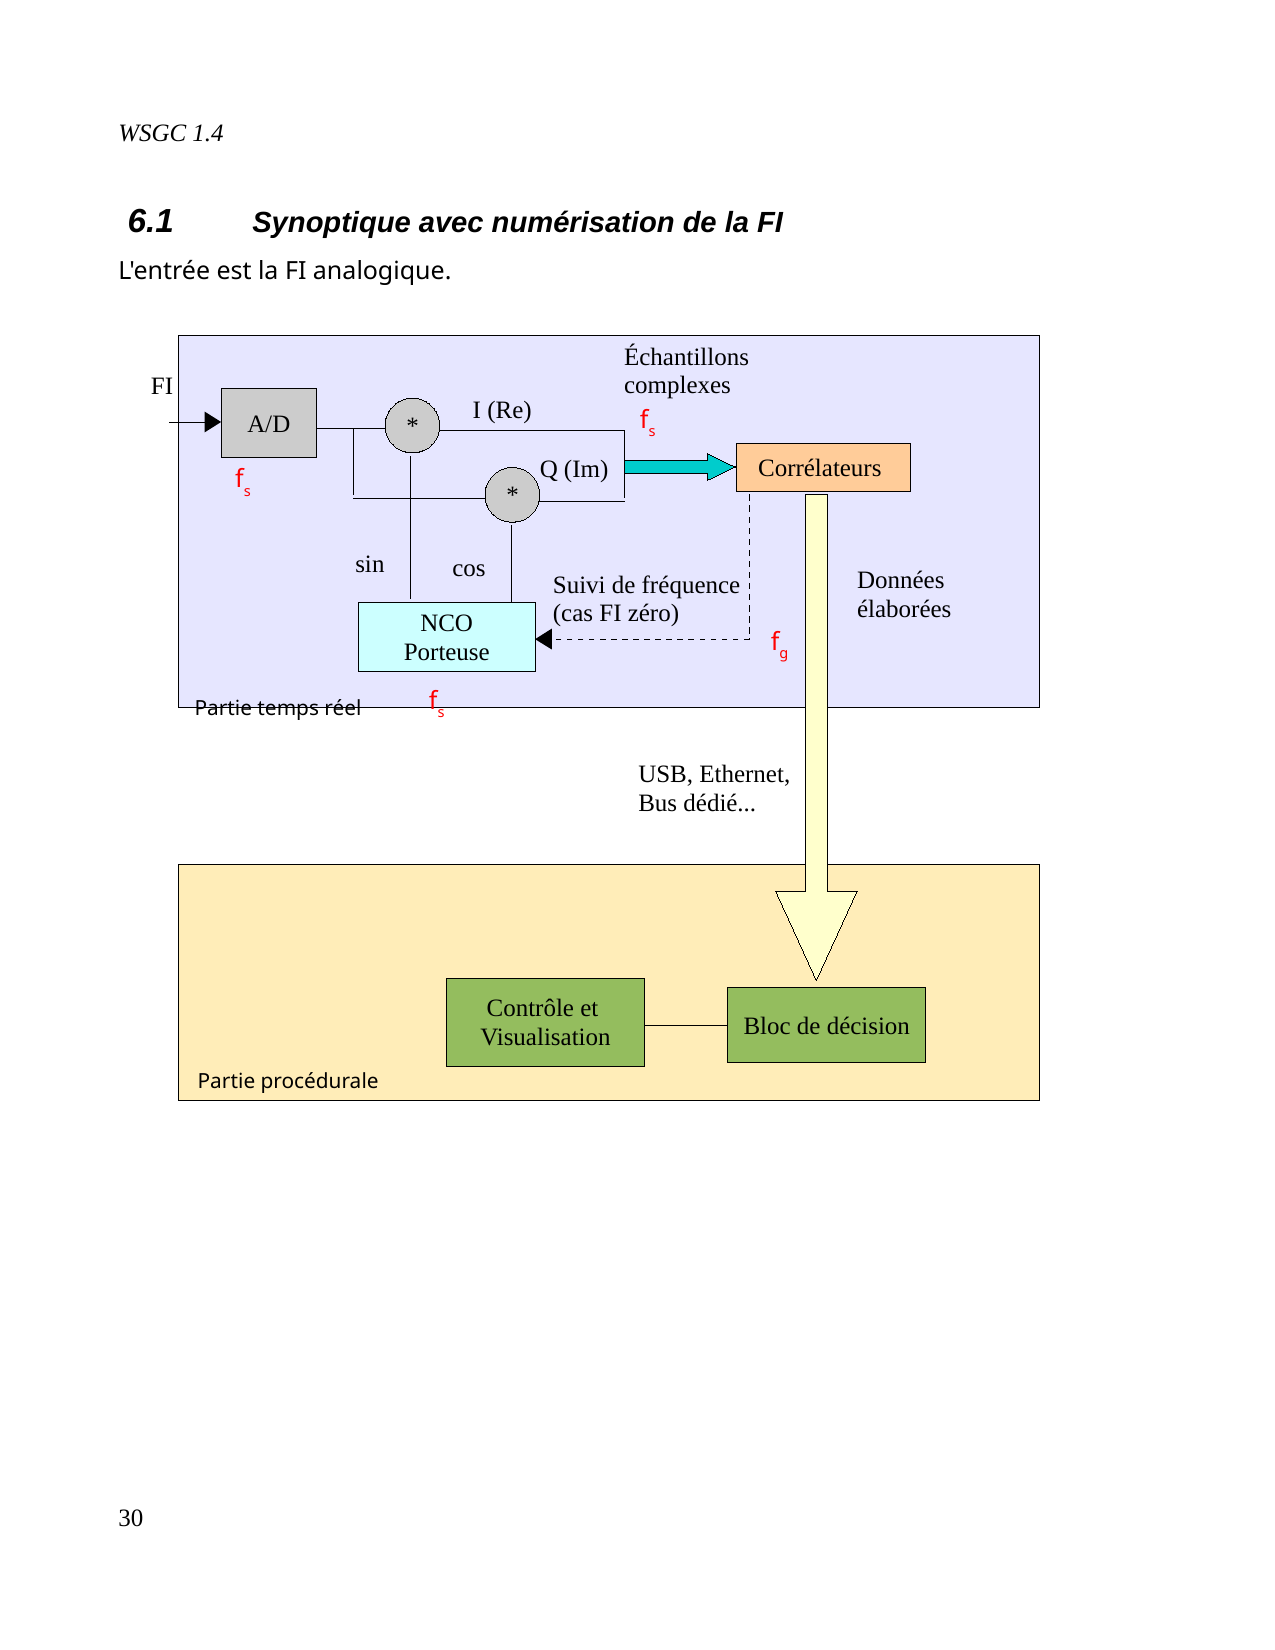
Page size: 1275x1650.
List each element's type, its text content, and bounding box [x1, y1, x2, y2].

subtitle Synoptique avec numérisation de la FI [118, 201, 1157, 240]
text L'entrée est la FI analogique. [118, 252, 1157, 286]
